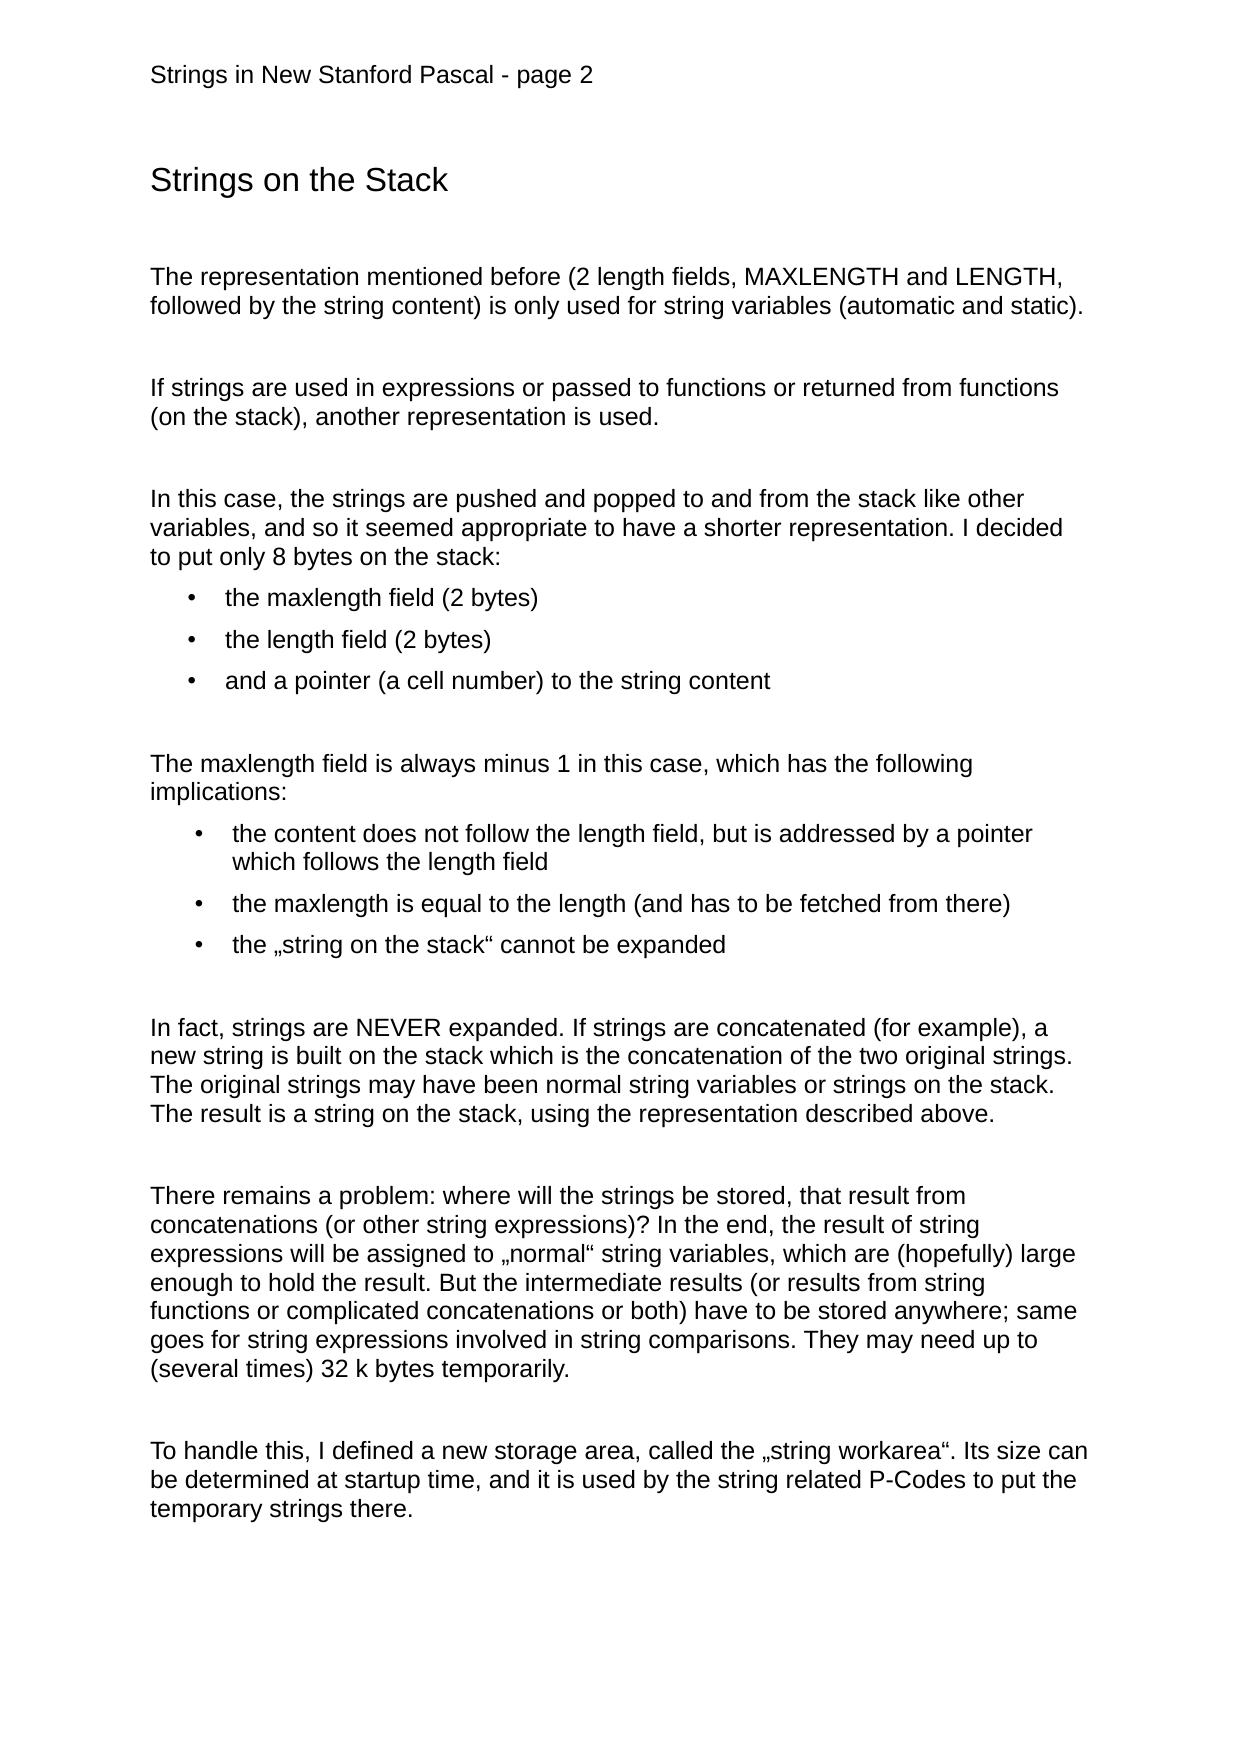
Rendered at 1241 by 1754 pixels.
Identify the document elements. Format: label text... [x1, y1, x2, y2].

text There remains a problem: where will the strings be stored, that result from concatenations (or other string expressions)? In the end, the result of string expressions will be assigned to „normal“ string variables, which are (hopefully) large enough to hold the result. But the intermediate results (or results from string functions or complicated concatenations or both) have to be stored anywhere; same goes for string expressions involved in string comparisons. They may need up to (several times) 32 k bytes temporarily. [150, 1181, 1090, 1383]
text To handle this, I defined a new storage area, called the „string workarea“. Its size can be determined at startup time, and it is used by the string related P-Codes to put the temporary strings there. [150, 1436, 1090, 1523]
text In fact, strings are NEVER expanded. If strings are concatenated (for example), a new string is built on the stack which is the concatenation of the two original strings. The original strings may have been normal string variables or strings on the stack. The result is a string on the stack, using the representation described above. [150, 1013, 1090, 1128]
list the length field (2 bytes) [187, 624, 1090, 653]
text The maxlength field is always minus 1 in this case, which has the following implications: [150, 748, 1090, 806]
text If strings are used in expressions or passed to functions or returned from functions (on the stack), another representation is used. [150, 373, 1090, 431]
text The representation mentioned before (2 length fields, MAXLENGTH and LENGTH, followed by the string content) is only used for string variables (automatic and static). [150, 262, 1090, 319]
list the maxlength is equal to the length (and has to be fetched from there) [194, 889, 1090, 917]
text Strings on the Stack [150, 160, 1090, 198]
text In this case, the strings are pushed and popped to and from the stack like other variables, and so it seemed appropriate to have a shorter representation. I decided to put only 8 bytes on the stack: [150, 484, 1090, 571]
list and a pointer (a cell number) to the string content [187, 666, 1090, 695]
list the content does not follow the length field, but is addressed by a pointer which follows the length field [194, 818, 1090, 876]
list the maxlength field (2 bytes) [187, 583, 1090, 612]
list the „string on the stack“ cannot be expanded [194, 930, 1090, 959]
